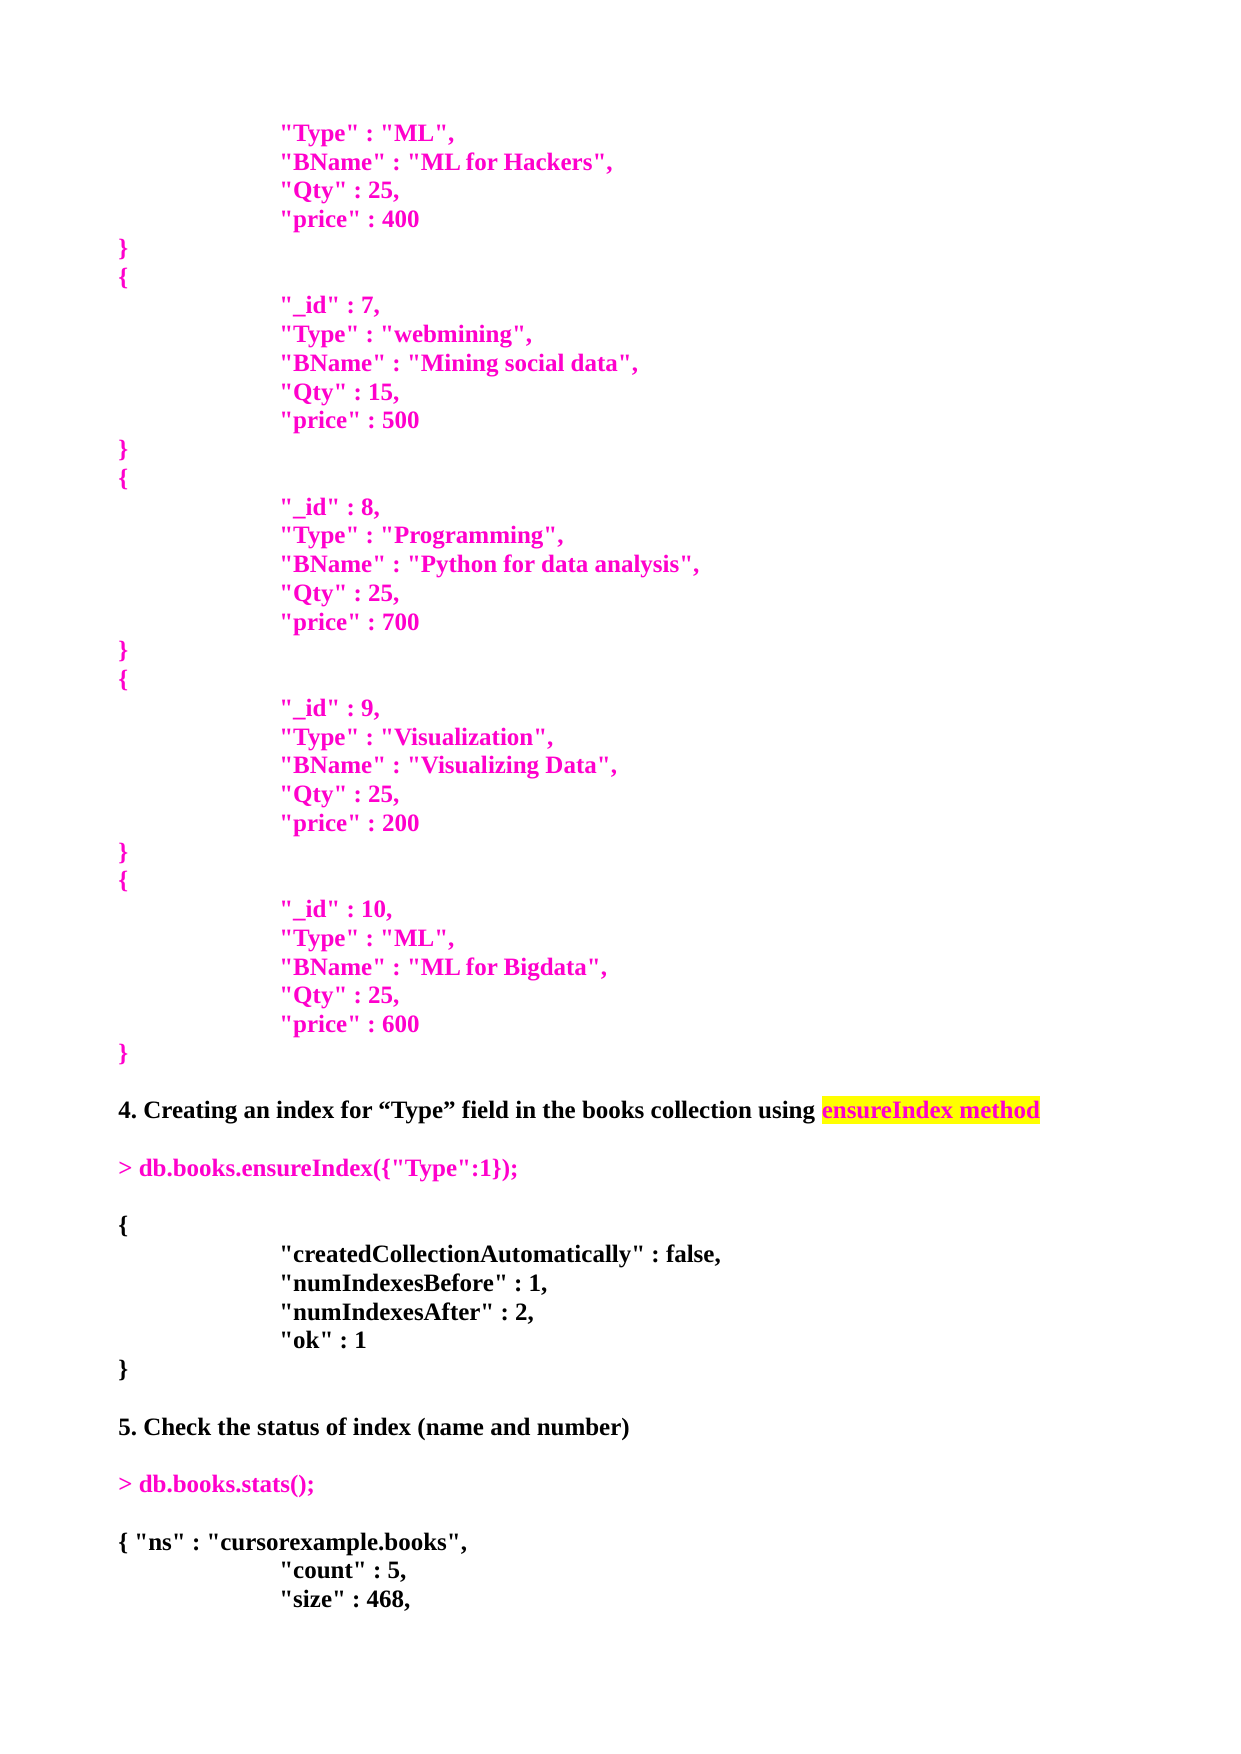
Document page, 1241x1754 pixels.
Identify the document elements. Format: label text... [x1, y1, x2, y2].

text "BName" : "Mining social data", [118, 348, 1122, 377]
text { [118, 262, 1122, 291]
text 4. Creating an index for “Type” field in the books collection using ensureIndex method [118, 1096, 1122, 1124]
text } [118, 837, 1122, 866]
text "price" : 600 [118, 1009, 1122, 1038]
text "price" : 700 [118, 607, 1122, 636]
text "price" : 500 [118, 406, 1122, 434]
text "count" : 5, [118, 1556, 1122, 1584]
text "_id" : 10, [118, 894, 1122, 923]
text } [118, 233, 1122, 262]
text "BName" : "ML for Bigdata", [118, 952, 1122, 981]
text 5. Check the status of index (name and number) [118, 1412, 1122, 1441]
text } [118, 1038, 1122, 1067]
text "numIndexesBefore" : 1, [118, 1268, 1122, 1297]
text "Type" : "ML", [118, 923, 1122, 952]
text } [118, 1354, 1122, 1383]
text "BName" : "Visualizing Data", [118, 751, 1122, 779]
text "size" : 468, [118, 1584, 1122, 1613]
text "Type" : "ML", [118, 118, 1122, 147]
text { [118, 866, 1122, 894]
text { [118, 1211, 1122, 1239]
text "ok" : 1 [118, 1326, 1122, 1354]
text { [118, 664, 1122, 693]
text "BName" : "ML for Hackers", [118, 147, 1122, 176]
text > db.books.stats(); [118, 1469, 1122, 1498]
text "price" : 200 [118, 808, 1122, 837]
text "_id" : 8, [118, 492, 1122, 521]
text "createdCollectionAutomatically" : false, [118, 1239, 1122, 1268]
text "Qty" : 15, [118, 377, 1122, 406]
text > db.books.ensureIndex({"Type":1}); [118, 1153, 1122, 1182]
text "Qty" : 25, [118, 176, 1122, 204]
text } [118, 636, 1122, 664]
text "_id" : 9, [118, 693, 1122, 722]
text "Type" : "Programming", [118, 521, 1122, 549]
text { [118, 463, 1122, 492]
text "numIndexesAfter" : 2, [118, 1297, 1122, 1326]
text } [118, 434, 1122, 463]
text "price" : 400 [118, 204, 1122, 233]
text "BName" : "Python for data analysis", [118, 549, 1122, 578]
text "Type" : "webmining", [118, 319, 1122, 348]
text "Qty" : 25, [118, 981, 1122, 1009]
text "Type" : "Visualization", [118, 722, 1122, 751]
text "Qty" : 25, [118, 578, 1122, 607]
text { "ns" : "cursorexample.books", [118, 1527, 1122, 1556]
text "_id" : 7, [118, 291, 1122, 319]
text "Qty" : 25, [118, 779, 1122, 808]
